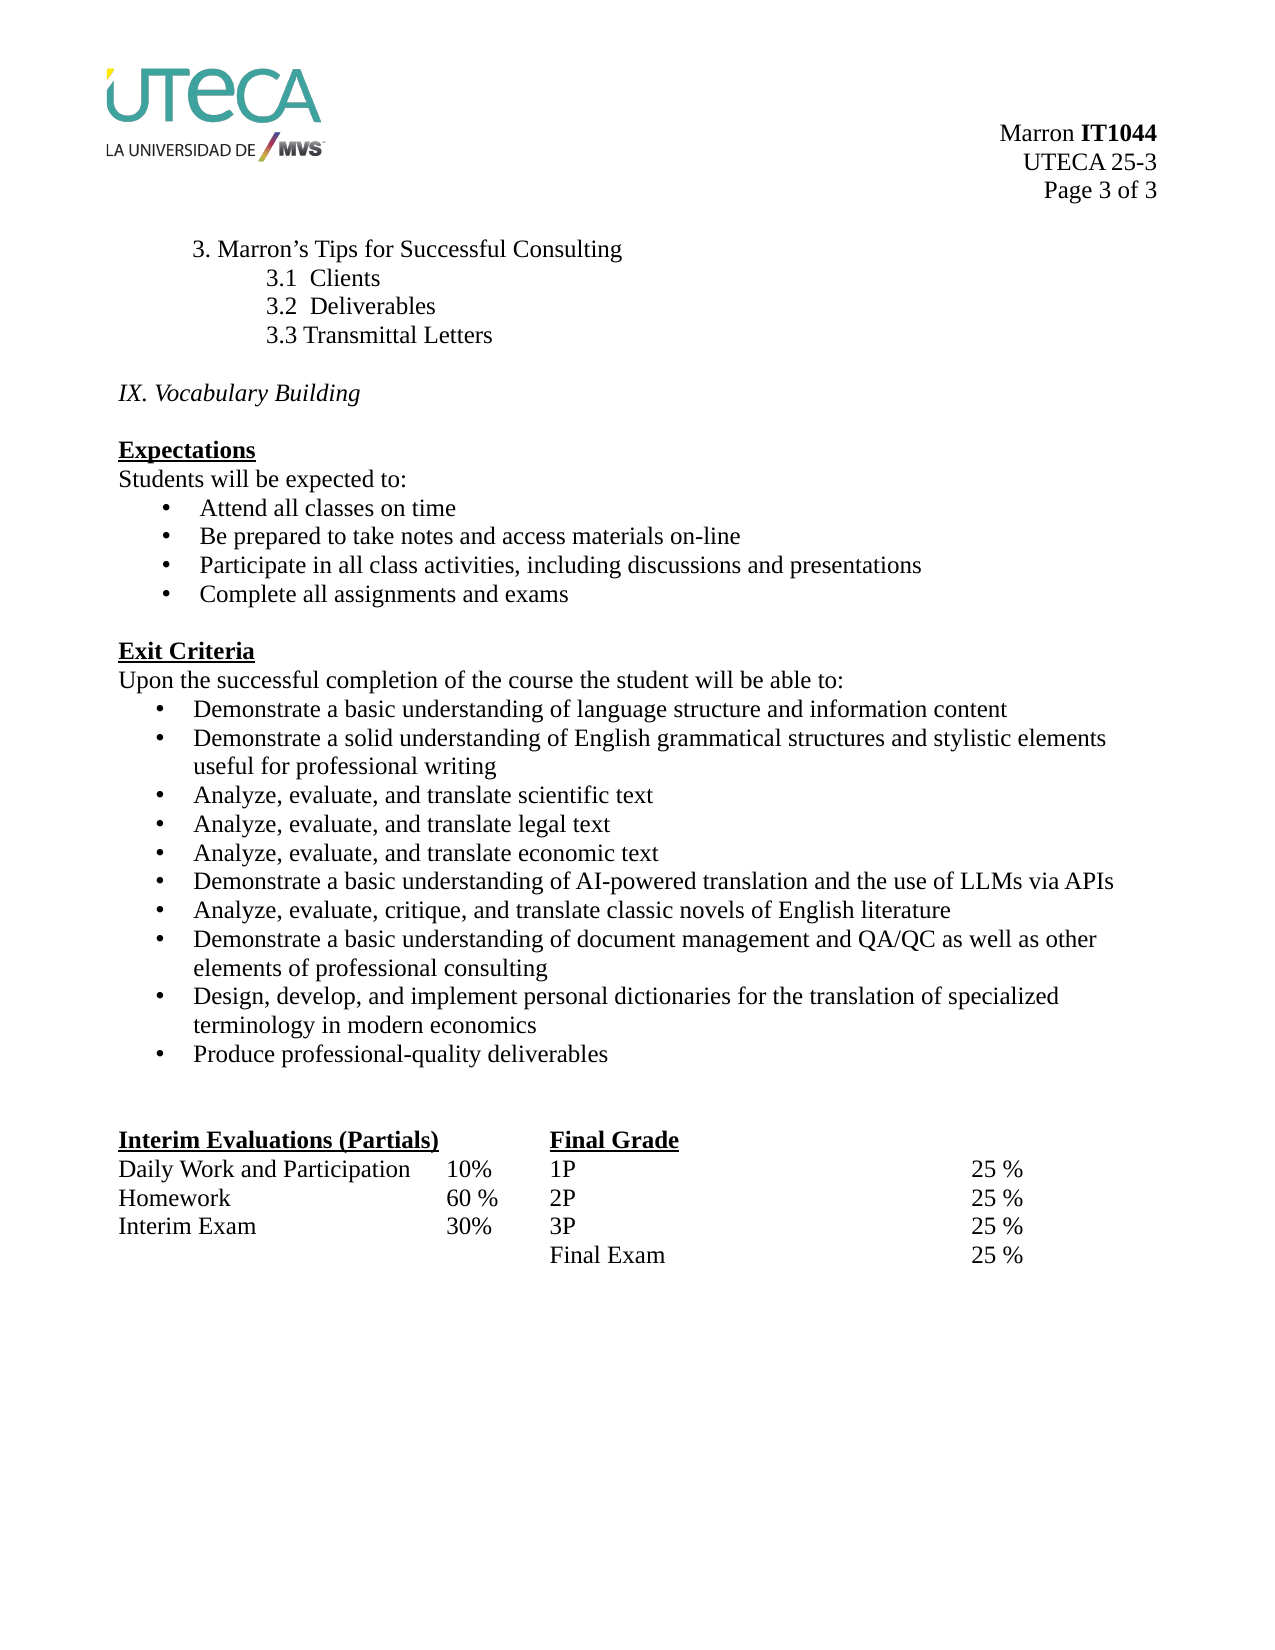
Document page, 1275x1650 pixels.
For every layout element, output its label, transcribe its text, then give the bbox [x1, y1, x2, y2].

text Upon the successful completion of the course the student will be able to: [118, 665, 1157, 694]
table_cell Final Exam [549, 1240, 971, 1269]
text IX. Vocabulary Building [118, 378, 1157, 406]
list Attend all classes on time [162, 493, 1157, 521]
table_cell [118, 1240, 446, 1269]
table_cell 30% [446, 1211, 512, 1240]
table_cell [512, 1154, 549, 1183]
list Participate in all class activities, including discussions and presentations [162, 550, 1157, 579]
list Demonstrate a basic understanding of document management and QA/QC as well as other elements of professional consulting [156, 924, 1157, 981]
list Demonstrate a solid understanding of English grammatical structures and stylistic elements useful for professional writing [156, 723, 1157, 780]
list Design, develop, and implement personal dictionaries for the translation of specialized terminology in modern economics [156, 981, 1157, 1039]
table_cell 60 % [446, 1183, 512, 1211]
table_cell [512, 1240, 549, 1269]
list Produce professional-quality deliverables [156, 1039, 1157, 1068]
text Expectations [118, 435, 1157, 464]
table_header [971, 1125, 1027, 1154]
table_header [512, 1125, 549, 1154]
table_cell [512, 1211, 549, 1240]
list Analyze, evaluate, and translate legal text [156, 809, 1157, 838]
text Students will be expected to: [118, 464, 1157, 493]
table_cell Homework [118, 1183, 446, 1211]
list Analyze, evaluate, and translate economic text [156, 838, 1157, 866]
table_cell 25 % [971, 1154, 1027, 1183]
table_header Final Grade [549, 1125, 971, 1154]
list Analyze, evaluate, critique, and translate classic novels of English literature [156, 895, 1157, 924]
picture [104, 64, 328, 166]
table_cell 2P [549, 1183, 971, 1211]
list Be prepared to take notes and access materials on-line [162, 521, 1157, 550]
list Demonstrate a basic understanding of AI-powered translation and the use of LLMs via APIs [156, 866, 1157, 895]
text 3. Marron’s Tips for Successful Consulting [118, 234, 1157, 263]
table_cell 25 % [971, 1240, 1027, 1269]
table_header [446, 1125, 512, 1154]
table_cell Daily Work and Participation [118, 1154, 446, 1183]
table_header Interim Evaluations (Partials) [118, 1125, 446, 1154]
table_cell 10% [446, 1154, 512, 1183]
table_cell 3P [549, 1211, 971, 1240]
list Complete all assignments and exams [162, 579, 1157, 608]
list Demonstrate a basic understanding of language structure and information content [156, 694, 1157, 723]
list Analyze, evaluate, and translate scientific text [156, 780, 1157, 809]
table_cell 1P [549, 1154, 971, 1183]
text 3.2 Deliverables [118, 291, 1157, 320]
table_cell 25 % [971, 1211, 1027, 1240]
text Exit Criteria [118, 636, 1157, 665]
table_cell 25 % [971, 1183, 1027, 1211]
table_cell Interim Exam [118, 1211, 446, 1240]
text 3.1 Clients [118, 263, 1157, 291]
table_cell [446, 1240, 512, 1269]
text 3.3 Transmittal Letters [118, 320, 1157, 349]
table_cell [512, 1183, 549, 1211]
